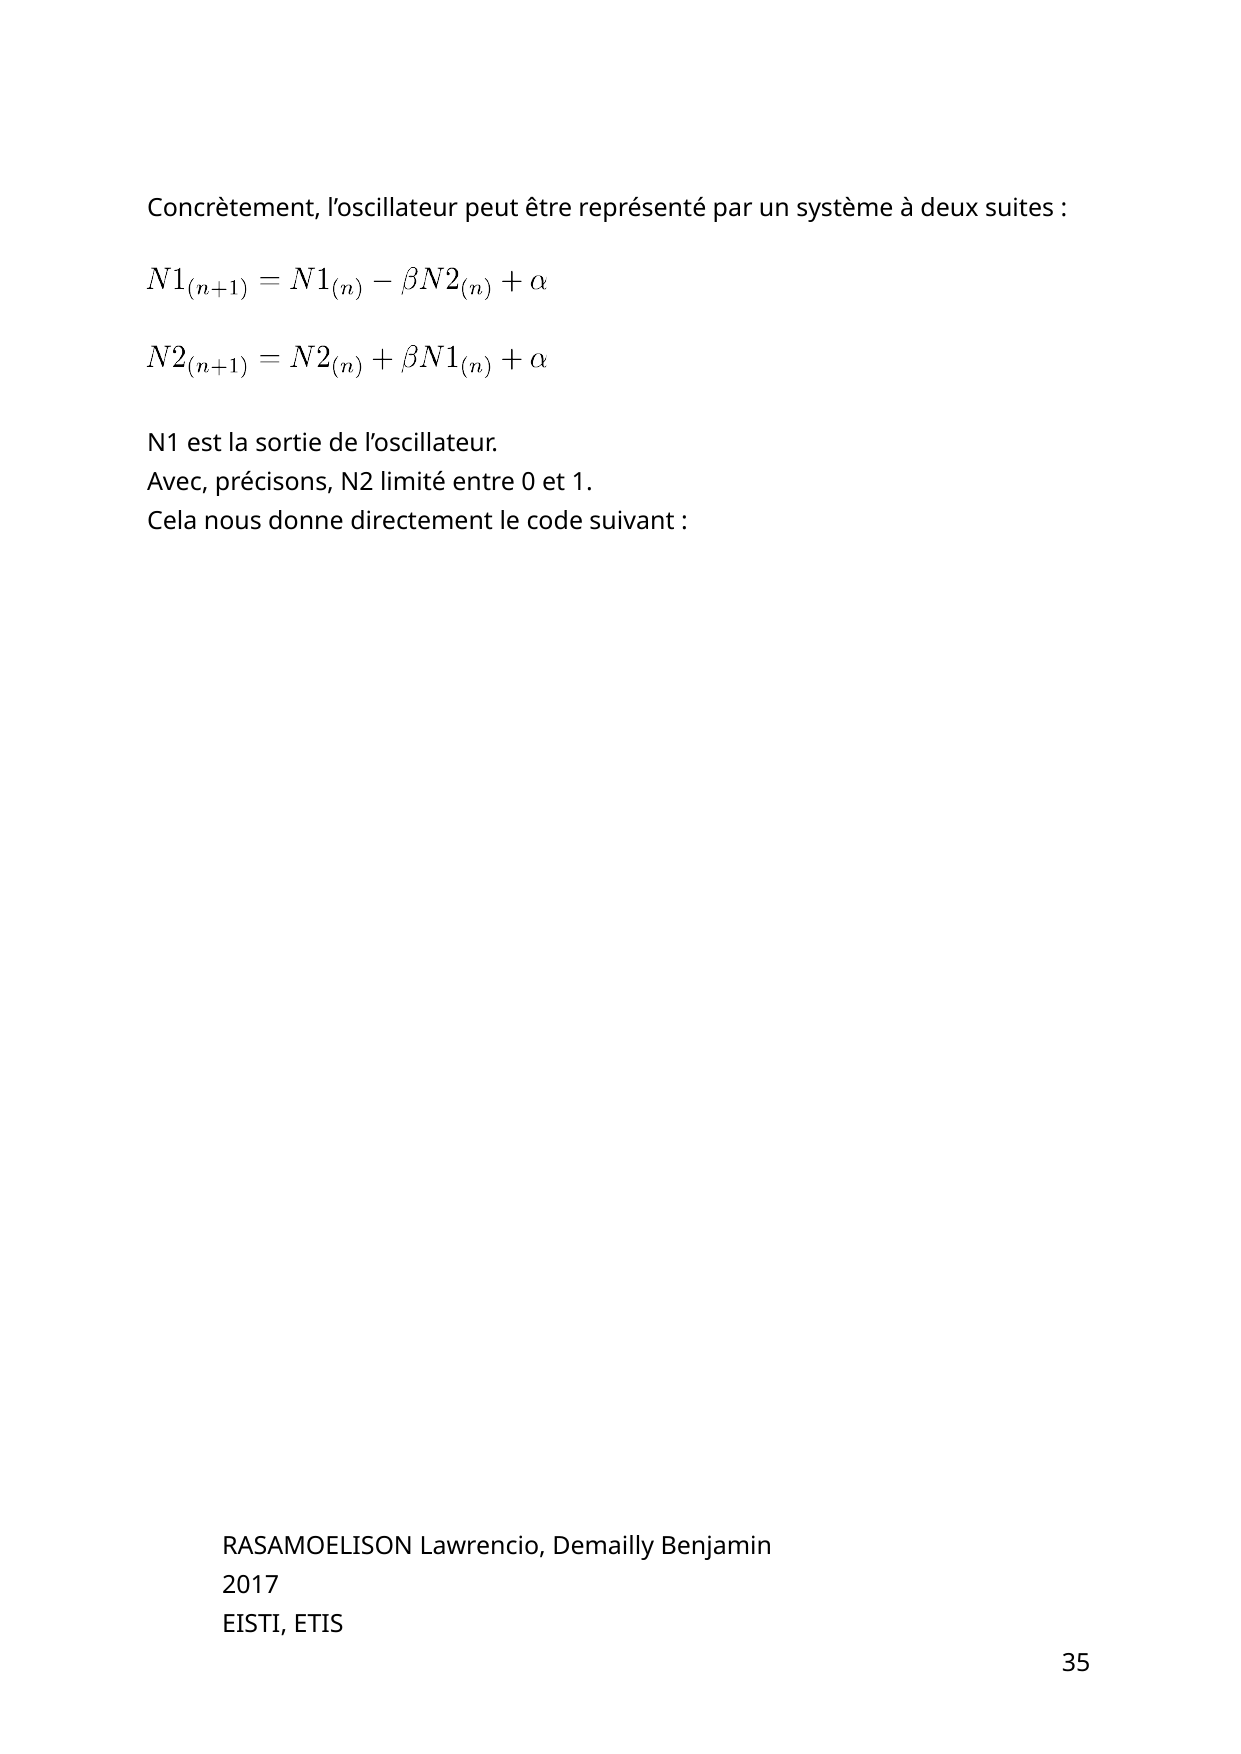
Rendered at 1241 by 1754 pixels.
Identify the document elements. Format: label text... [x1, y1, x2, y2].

text Concrètement, l’oscillateur peut être représenté par un système à deux suites : [147, 189, 1090, 223]
text Cela nous donne directement le code suivant : [147, 502, 1090, 537]
text Avec, précisons, N2 limité entre 0 et 1. [147, 463, 1090, 497]
picture [146, 267, 547, 300]
text N1 est la sortie de l’oscillateur. [147, 424, 1090, 458]
picture [146, 345, 547, 378]
